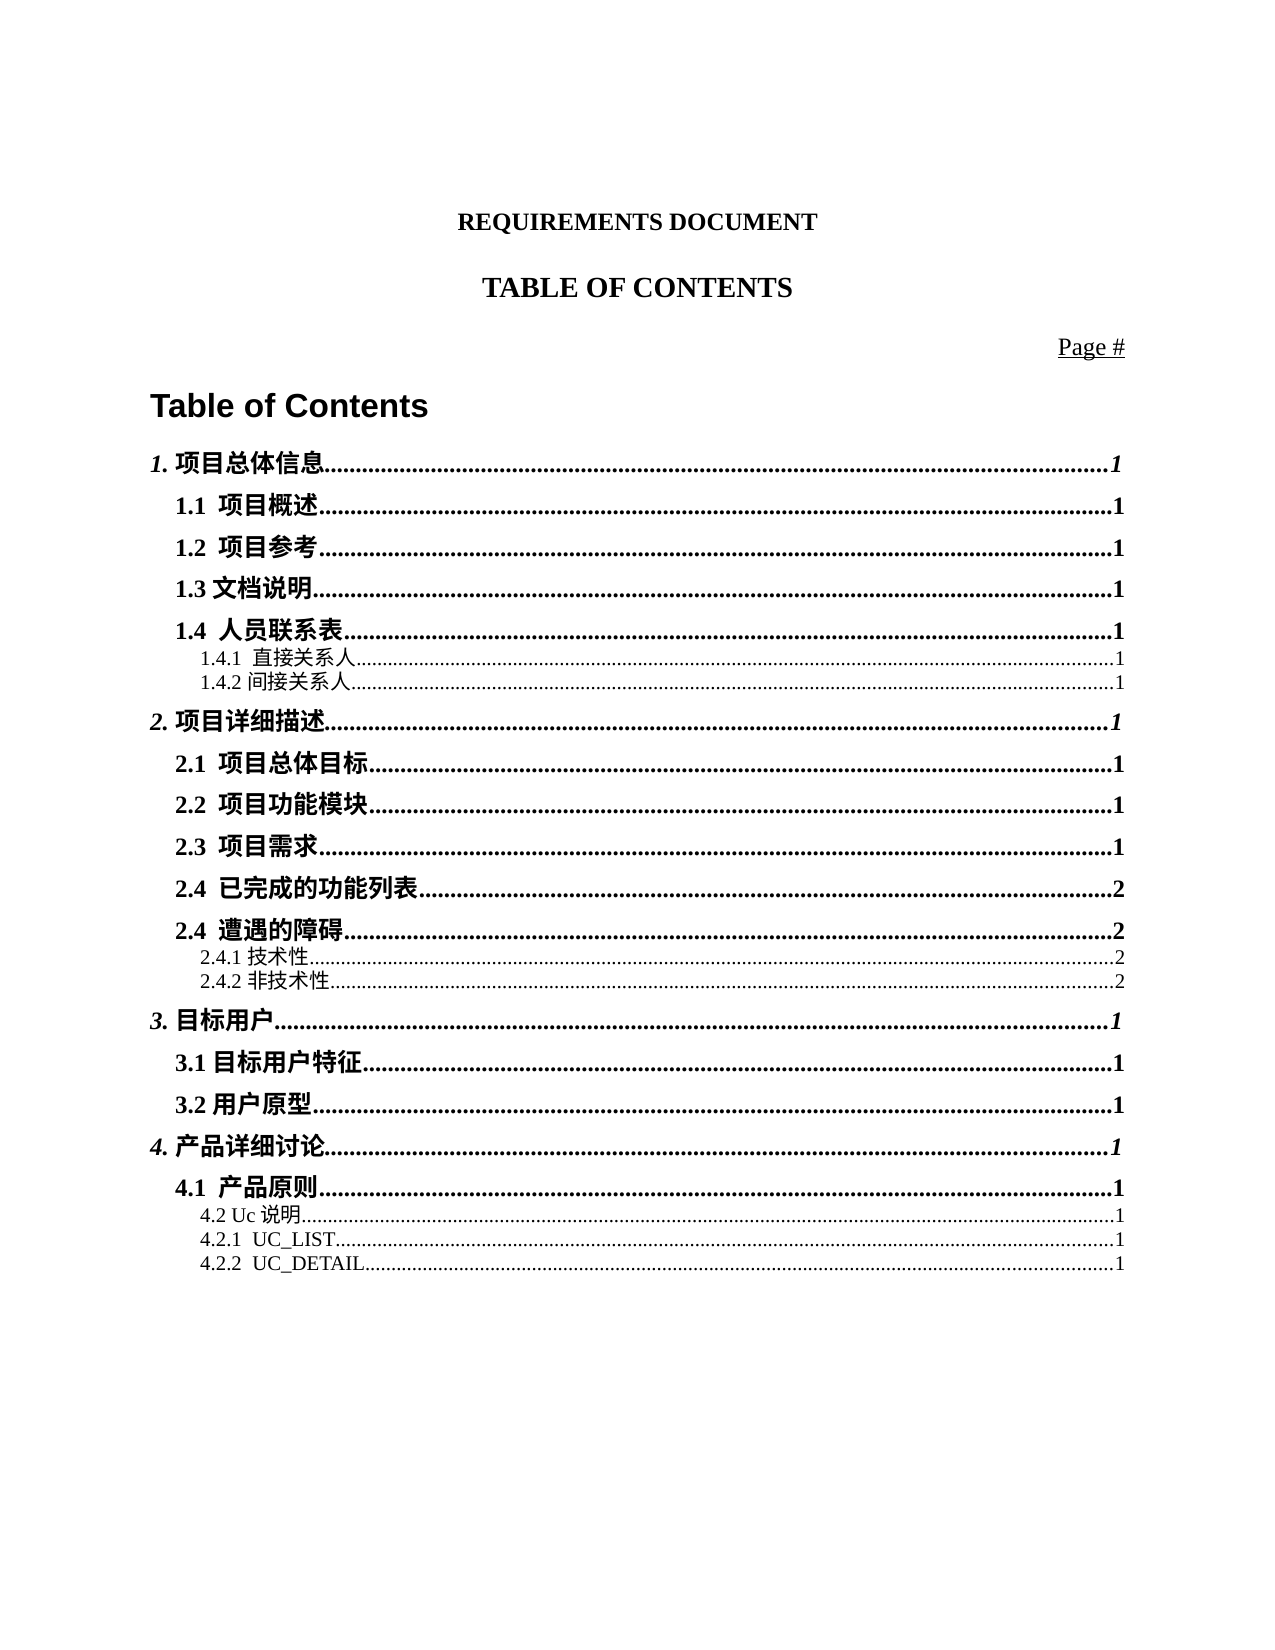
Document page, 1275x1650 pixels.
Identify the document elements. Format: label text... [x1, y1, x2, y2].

text 2.2 项目功能模块 1 [175, 790, 1125, 820]
text 1.4 人员联系表 1 [175, 616, 1125, 646]
text 1. 项目总体信息 1 [150, 449, 1125, 478]
text 2.4.2 非技术性 2 [200, 969, 1125, 994]
text 4.2.1 UC_LIST 1 [200, 1227, 1125, 1251]
text 3.1 目标用户特征 1 [175, 1048, 1125, 1077]
text 3.2 用户原型 1 [175, 1090, 1125, 1119]
text 2.3 项目需求 1 [175, 832, 1125, 861]
text 4. 产品详细讨论 1 [150, 1132, 1125, 1161]
text 1.3 文档说明 1 [175, 574, 1125, 604]
text REQUIREMENTS DOCUMENT [150, 207, 1125, 236]
text 2.4 遭遇的障碍 2 [175, 916, 1125, 945]
text 1.2 项目参考 1 [175, 533, 1125, 562]
text 1.4.2 间接关系人 1 [200, 670, 1125, 694]
text 1.1 项目概述 1 [175, 491, 1125, 520]
text 2.4.1 技术性 2 [200, 945, 1125, 969]
text 4.2 Uc说明 1 [200, 1203, 1125, 1227]
text Page # [150, 332, 1125, 361]
text 2.1 项目总体目标 1 [175, 749, 1125, 778]
text 3. 目标用户 1 [150, 1006, 1125, 1036]
text 2. 项目详细描述 1 [150, 707, 1125, 736]
text 2.4 已完成的功能列表 2 [175, 874, 1125, 903]
text TABLE OF CONTENTS [150, 270, 1125, 303]
text 4.2.2 UC_DETAIL 1 [200, 1251, 1125, 1275]
text 4.1 产品原则 1 [175, 1173, 1125, 1203]
text 1.4.1 直接关系人 1 [200, 646, 1125, 670]
subtitle Table of Contents [150, 386, 1125, 424]
